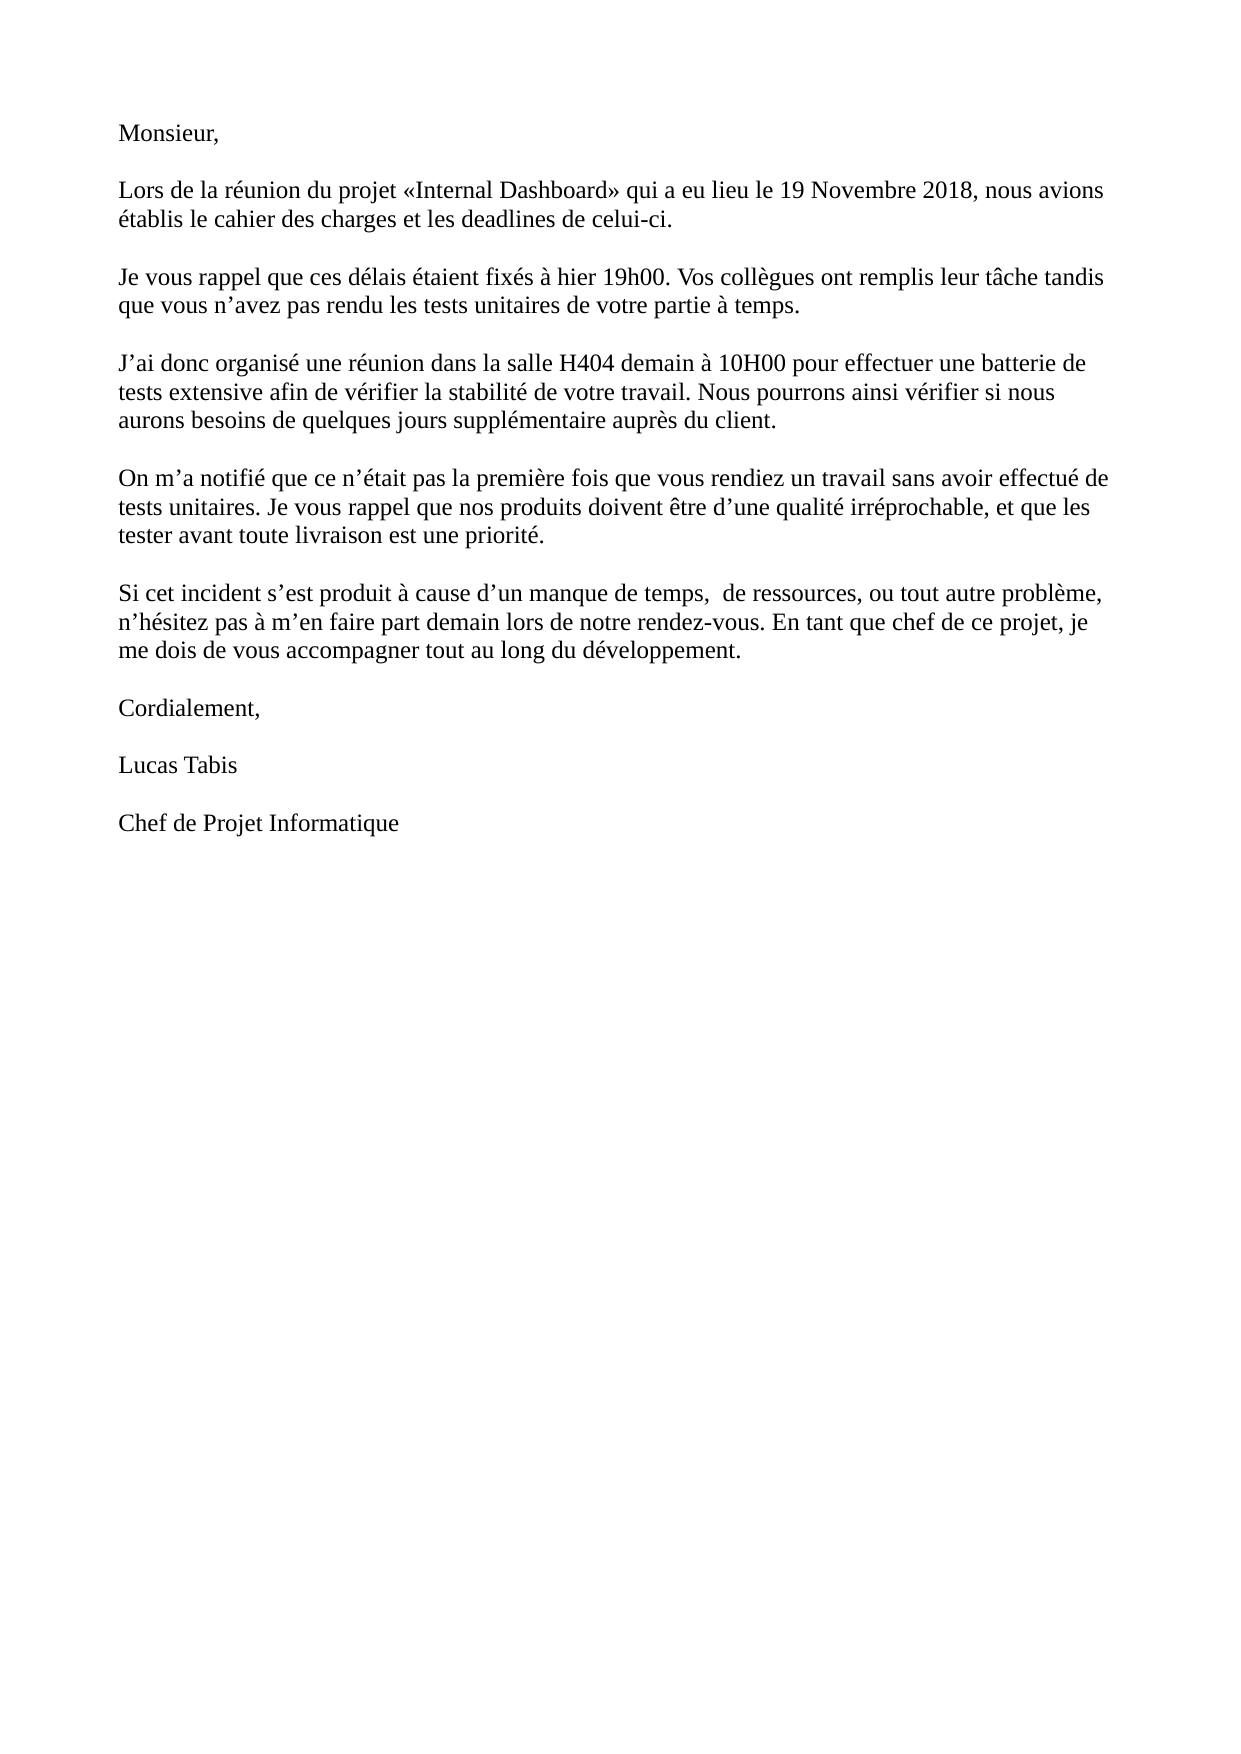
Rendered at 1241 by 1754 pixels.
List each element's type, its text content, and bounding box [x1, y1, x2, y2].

text Lors de la réunion du projet «Internal Dashboard» qui a eu lieu le 19 Novembre 2018, nous avions établis le cahier des charges et les deadlines de celui-ci. [118, 176, 1122, 233]
text On m’a notifié que ce n’était pas la première fois que vous rendiez un travail sans avoir effectué de tests unitaires. Je vous rappel que nos produits doivent être d’une qualité irréprochable, et que les tester avant toute livraison est une priorité. [118, 463, 1122, 549]
text Je vous rappel que ces délais étaient fixés à hier 19h00. Vos collègues ont remplis leur tâche tandis que vous n’avez pas rendu les tests unitaires de votre partie à temps. [118, 262, 1122, 319]
text Chef de Projet Informatique [118, 808, 1122, 837]
text Lucas Tabis [118, 751, 1122, 779]
text Cordialement, [118, 693, 1122, 722]
text Monsieur, [118, 118, 1122, 147]
text Si cet incident s’est produit à cause d’un manque de temps, de ressources, ou tout autre problème, n’hésitez pas à m’en faire part demain lors de notre rendez-vous. En tant que chef de ce projet, je me dois de vous accompagner tout au long du développement. [118, 578, 1122, 664]
text J’ai donc organisé une réunion dans la salle H404 demain à 10H00 pour effectuer une batterie de tests extensive afin de vérifier la stabilité de votre travail. Nous pourrons ainsi vérifier si nous aurons besoins de quelques jours supplémentaire auprès du client. [118, 348, 1122, 434]
